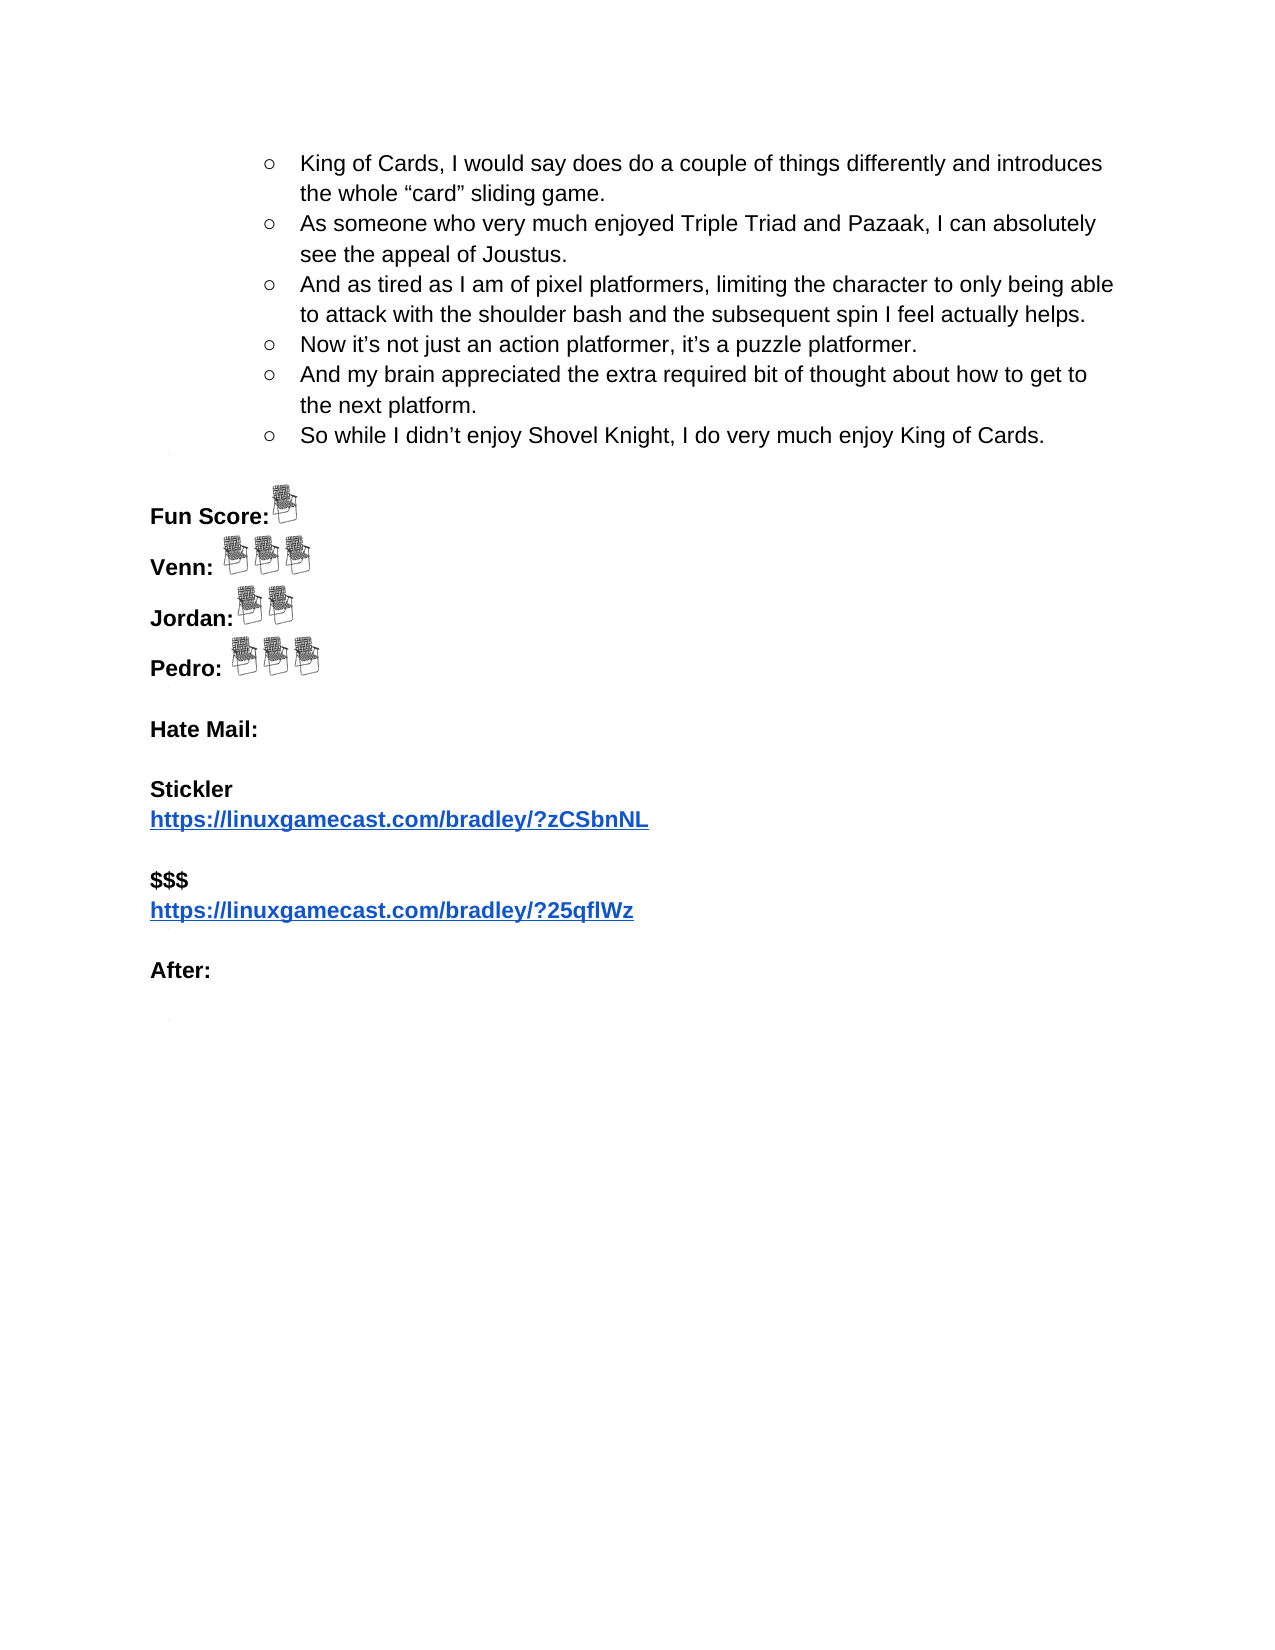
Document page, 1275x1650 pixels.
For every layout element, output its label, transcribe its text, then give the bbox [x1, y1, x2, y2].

list So while I didn’t enjoy Shovel Knight, I do very much enjoy King of Cards. [262, 422, 1125, 448]
text Stickler [150, 776, 1125, 803]
picture [234, 583, 297, 626]
picture [228, 634, 323, 677]
list King of Cards, I would say does do a couple of things differently and introduces the whole “card” sliding game. [262, 150, 1125, 207]
list As someone who very much enjoyed Triple Triad and Pazaak, I can absolutely see the appeal of Joustus. [262, 210, 1125, 267]
picture [220, 533, 314, 576]
list And my brain appreciated the extra required bit of thought about how to get to the next platform. [262, 361, 1125, 418]
text https://linuxgamecast.com/bradley/?25qflWz [150, 897, 1125, 923]
text https://linuxgamecast.com/bradley/?zCSbnNL [150, 806, 1125, 833]
text Venn: [150, 533, 1125, 580]
text Jordan: Pedro: [150, 584, 1125, 682]
list And as tired as I am of pixel platformers, limiting the character to only being able to attack with the shoulder bash and the subsequent spin I feel actually helps. [262, 271, 1125, 327]
text Fun Score: [150, 482, 1125, 529]
text $$$ [150, 867, 1125, 893]
text Hate Mail: [150, 716, 1125, 742]
text After: [150, 957, 1125, 984]
picture [269, 482, 301, 525]
list Now it’s not just an action platformer, it’s a puzzle platformer. [262, 331, 1125, 358]
